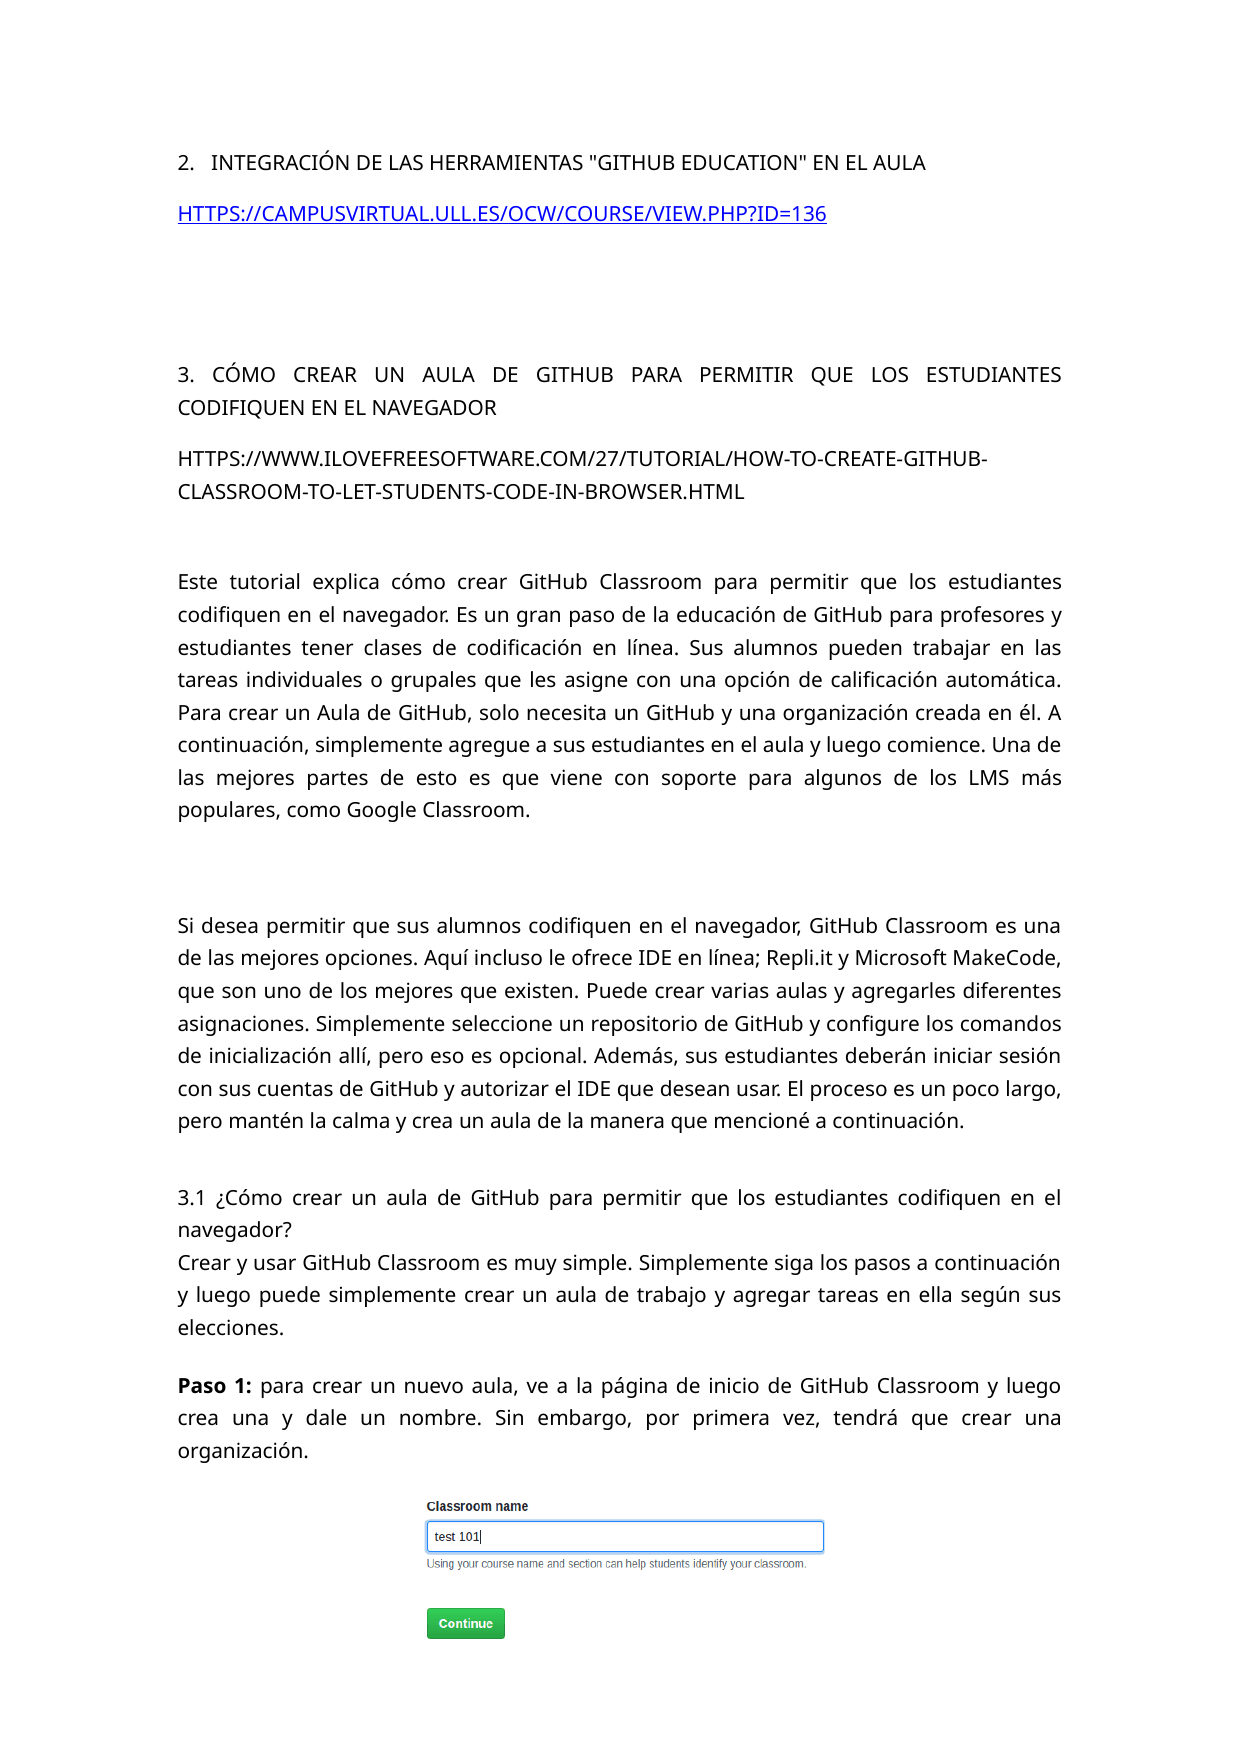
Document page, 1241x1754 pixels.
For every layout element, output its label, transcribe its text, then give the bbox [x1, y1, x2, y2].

subtitle ¿Cómo crear un aula de GitHub para permitir que los estudiantes codifiquen en el navegador? [177, 1183, 1063, 1244]
picture [415, 1493, 825, 1651]
text Crear y usar GitHub Classroom es muy simple. Simplemente siga los pasos a continuación y luego puede simplemente crear un aula de trabajo y agregar tareas en ella según sus elecciones. [177, 1248, 1063, 1342]
text Si desea permitir que sus alumnos codifiquen en el navegador, GitHub Classroom es una de las mejores opciones. Aquí incluso le ofrece IDE en línea; Repli.it y Microsoft MakeCode, que son uno de los mejores que existen. Puede crear varias aulas y agregarles diferentes asignaciones. Simplemente seleccione un repositorio de GitHub y configure los comandos de inicialización allí, pero eso es opcional. Además, sus estudiantes deberán iniciar sesión con sus cuentas de GitHub y autorizar el IDE que desean usar. El proceso es un poco largo, pero mantén la calma y crea un aula de la manera que mencioné a continuación. [177, 911, 1063, 1135]
subtitle https://campusvirtual.ull.es/ocw/course/view.php?id=136 [177, 199, 1063, 227]
text Este tutorial explica cómo crear GitHub Classroom para permitir que los estudiantes codifiquen en el navegador. Es un gran paso de la educación de GitHub para profesores y estudiantes tener clases de codificación en línea. Sus alumnos pueden trabajar en las tareas individuales o grupales que les asigne con una opción de calificación automática. Para crear un Aula de GitHub, solo necesita un GitHub y una organización creada en él. A continuación, simplemente agregue a sus estudiantes en el aula y luego comience. Una de las mejores partes de esto es que viene con soporte para algunos de los LMS más populares, como Google Classroom. [177, 567, 1063, 824]
text Paso 1: para crear un nuevo aula, ve a la página de inicio de GitHub Classroom y luego crea una y dale un nombre. Sin embargo, por primera vez, tendrá que crear una organización. [177, 1371, 1063, 1464]
subtitle https://www.ilovefreesoftware.com/27/tutorial/how-to-create-github-classroom-to-let-students-code-in-browser.html [177, 444, 1063, 506]
subtitle INTEGRACIÓN DE LAS HERRAMIENTAS "GITHUB EDUCATION" EN EL AULA [177, 148, 1063, 176]
subtitle Cómo crear un aula de GitHub para permitir que los estudiantes codifiquen en el navegador [177, 361, 1063, 422]
